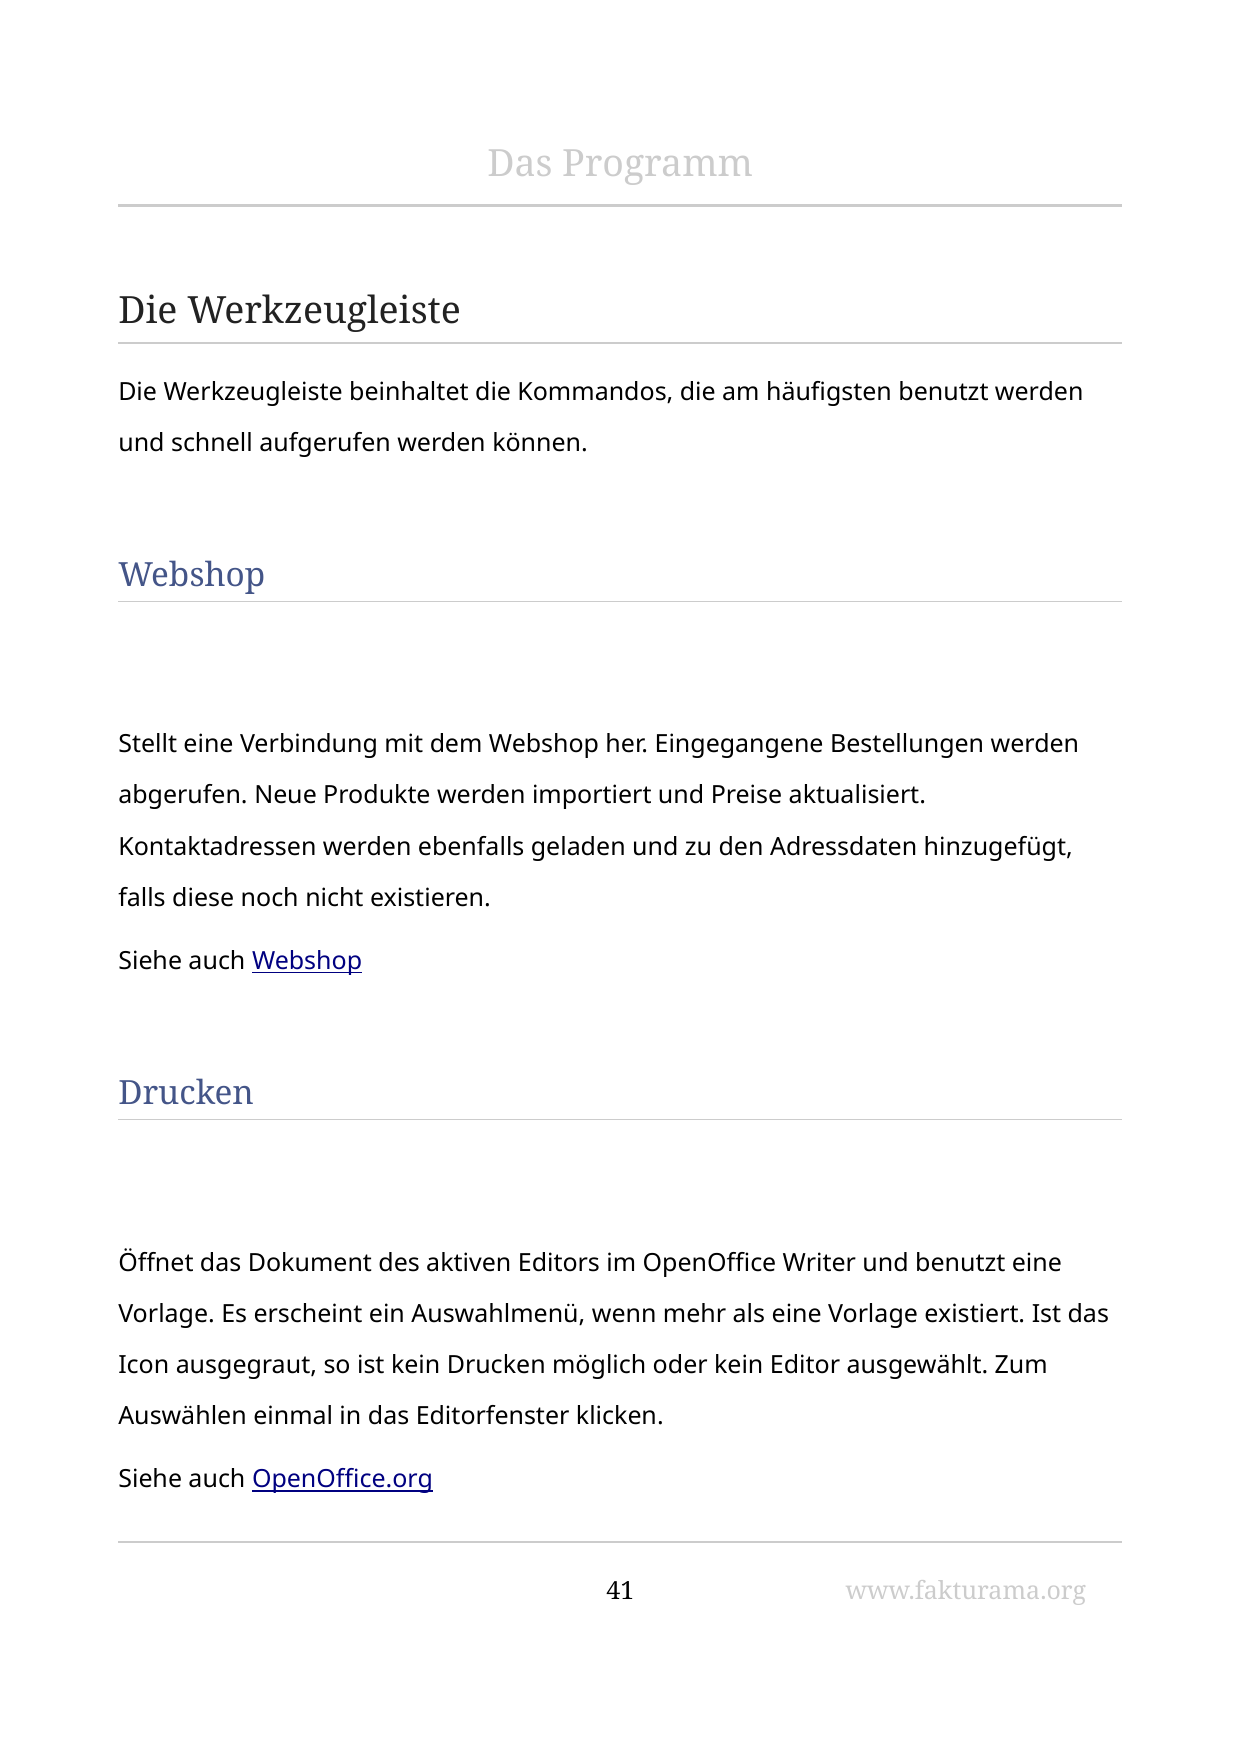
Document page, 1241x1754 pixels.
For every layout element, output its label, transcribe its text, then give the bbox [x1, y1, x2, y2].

text Siehe auch Webshop [118, 943, 1122, 977]
subtitle Die Werkzeugleiste [118, 283, 1122, 342]
text Stellt eine Verbindung mit dem Webshop her. Eingegangene Bestellungen werden abgerufen. Neue Produkte werden importiert und Preise aktualisiert. Kontaktadressen werden ebenfalls geladen und zu den Adressdaten hinzugefügt, falls diese noch nicht existieren. [118, 726, 1122, 913]
text Siehe auch OpenOffice.org [118, 1461, 1122, 1495]
text Öffnet das Dokument des aktiven Editors im OpenOffice Writer und benutzt eine Vorlage. Es erscheint ein Auswahlmenü, wenn mehr als eine Vorlage existiert. Ist das Icon ausgegraut, so ist kein Drucken möglich oder kein Editor ausgewählt. Zum Auswählen einmal in das Editorfenster klicken. [118, 1244, 1122, 1431]
text Die Werkzeugleiste beinhaltet die Kommandos, die am häufigsten benutzt werden und schnell aufgerufen werden können. [118, 373, 1122, 458]
subtitle Drucken [118, 1069, 1122, 1119]
subtitle Webshop [118, 551, 1122, 601]
